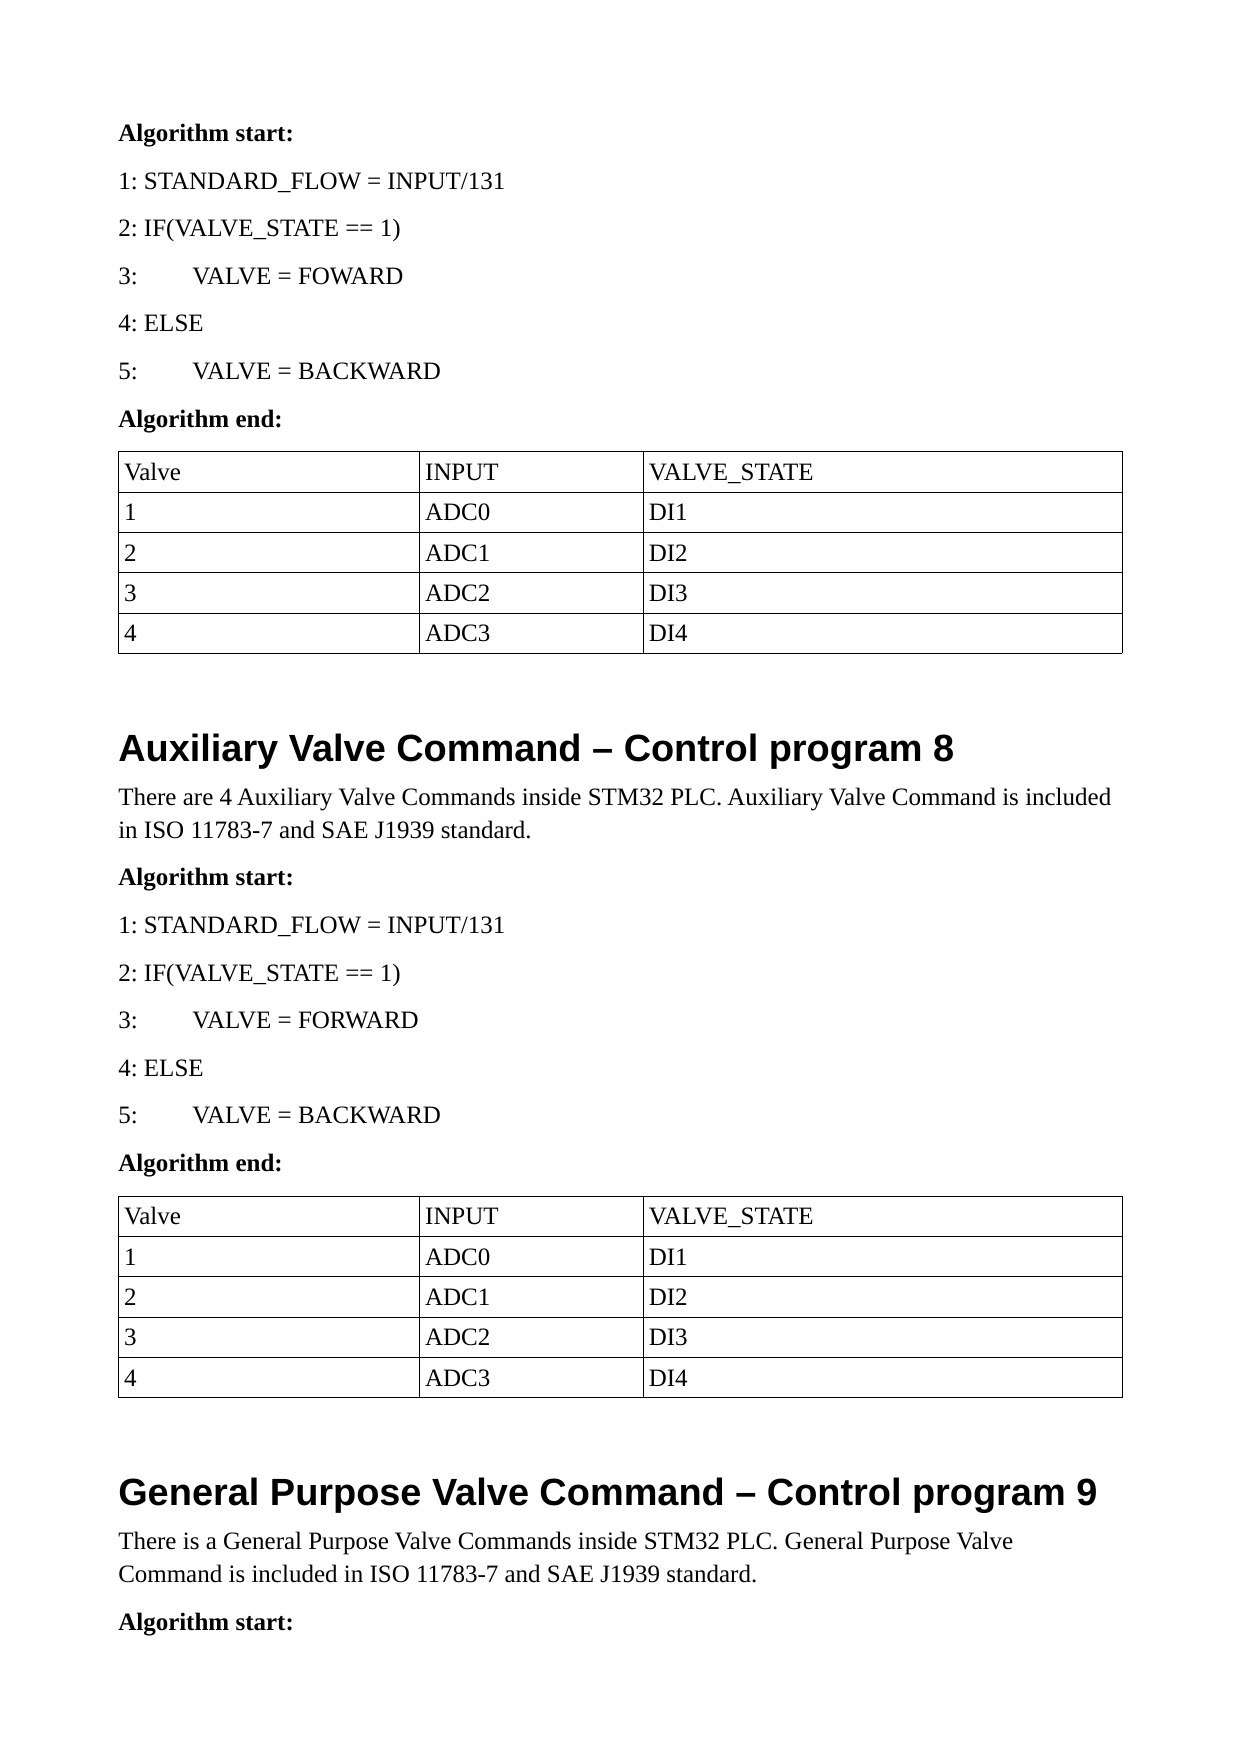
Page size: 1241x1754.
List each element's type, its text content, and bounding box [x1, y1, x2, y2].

text Algorithm start: [118, 1607, 1122, 1635]
text 3: VALVE = FORWARD [118, 1005, 1122, 1034]
subtitle General Purpose Valve Command – Control program 9 [118, 1470, 1122, 1513]
table_cell DI1 [644, 1237, 1122, 1276]
text Algorithm start: [118, 118, 1122, 147]
table_cell 4 [119, 614, 419, 653]
table_cell DI4 [644, 1358, 1122, 1397]
text 2: IF(VALVE_STATE == 1) [118, 213, 1122, 242]
subtitle Auxiliary Valve Command – Control program 8 [118, 726, 1122, 769]
text 4: ELSE [118, 1053, 1122, 1082]
table_cell DI4 [644, 614, 1122, 653]
text 4: ELSE [118, 308, 1122, 337]
table_cell 3 [119, 1318, 419, 1357]
table_cell ADC2 [420, 1318, 643, 1357]
table_header Valve [119, 1197, 419, 1236]
text Algorithm end: [118, 1148, 1122, 1177]
table_cell 2 [119, 533, 419, 572]
table_cell DI3 [644, 1318, 1122, 1357]
table_cell 1 [119, 493, 419, 532]
table_header INPUT [420, 1197, 643, 1236]
table_cell ADC1 [420, 533, 643, 572]
text There are 4 Auxiliary Valve Commands inside STM32 PLC. Auxiliary Valve Command is included in ISO 11783-7 and SAE J1939 standard. [118, 782, 1122, 843]
table_cell ADC3 [420, 1358, 643, 1397]
table_cell ADC0 [420, 493, 643, 532]
table_header VALVE_STATE [644, 452, 1122, 492]
table_header Valve [119, 452, 419, 492]
text 5: VALVE = BACKWARD [118, 1100, 1122, 1129]
text Algorithm start: [118, 862, 1122, 891]
table_cell DI2 [644, 533, 1122, 572]
table_cell ADC0 [420, 1237, 643, 1276]
table_cell DI1 [644, 493, 1122, 532]
table_cell 1 [119, 1237, 419, 1276]
text 1: STANDARD_FLOW = INPUT/131 [118, 910, 1122, 939]
table_cell 4 [119, 1358, 419, 1397]
table_cell DI3 [644, 573, 1122, 613]
text 1: STANDARD_FLOW = INPUT/131 [118, 166, 1122, 194]
table_header INPUT [420, 452, 643, 492]
table_cell ADC3 [420, 614, 643, 653]
table_cell 2 [119, 1277, 419, 1317]
table_header VALVE_STATE [644, 1197, 1122, 1236]
table_cell 3 [119, 573, 419, 613]
text 5: VALVE = BACKWARD [118, 356, 1122, 385]
text There is a General Purpose Valve Commands inside STM32 PLC. General Purpose Valve Command is included in ISO 11783-7 and SAE J1939 standard. [118, 1526, 1122, 1588]
text Algorithm end: [118, 404, 1122, 432]
table_cell ADC1 [420, 1277, 643, 1317]
text 3: VALVE = FOWARD [118, 261, 1122, 290]
table_cell DI2 [644, 1277, 1122, 1317]
text 2: IF(VALVE_STATE == 1) [118, 958, 1122, 986]
table_cell ADC2 [420, 573, 643, 613]
